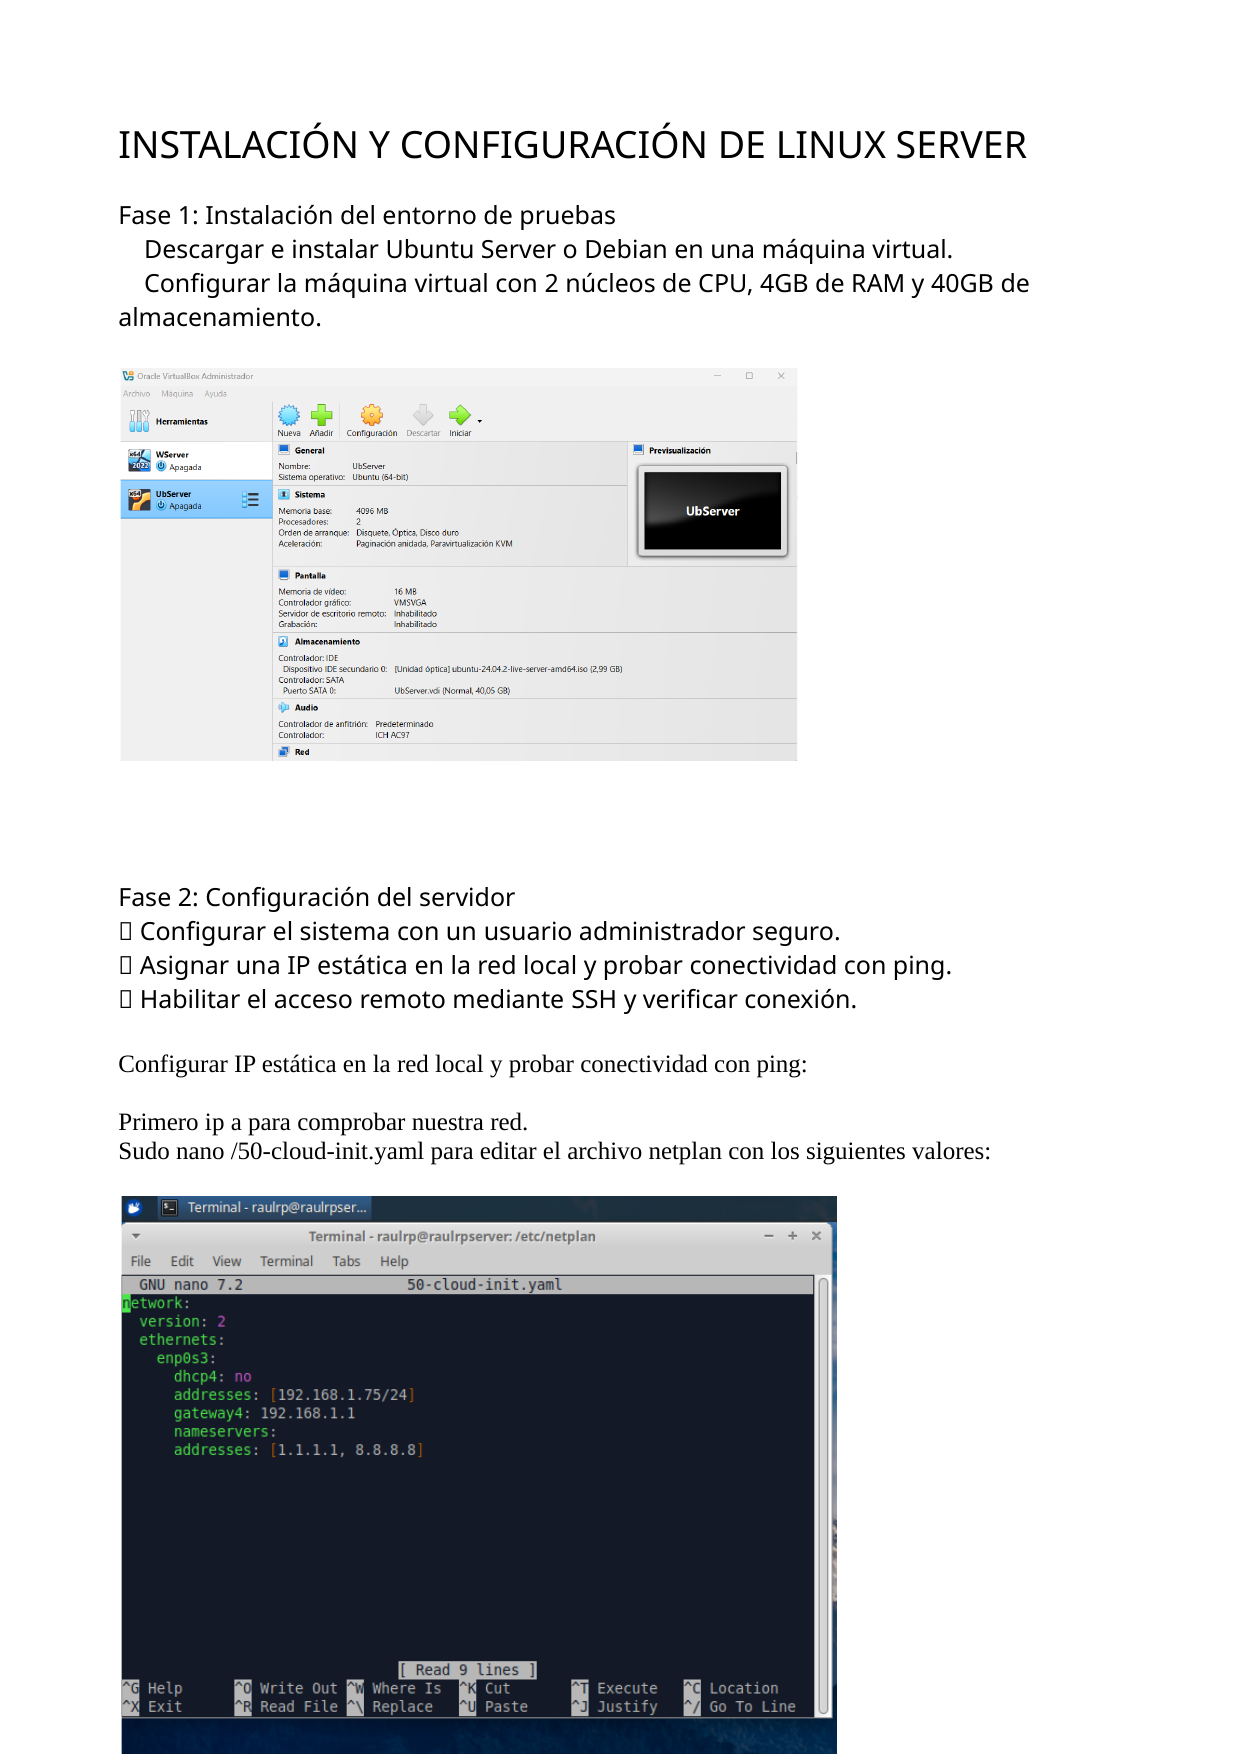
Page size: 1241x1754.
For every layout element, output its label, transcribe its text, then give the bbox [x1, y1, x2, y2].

text Fase 2: Configuración del servidor ✅ Configurar el sistema con un usuario administrador seguro. ✅ Asignar una IP estática en la red local y probar conectividad con ping. ✅ Habilitar el acceso remoto mediante SSH y verificar conexión. [118, 879, 1122, 1015]
text Primero ip a para comprobar nuestra red. [118, 1107, 1122, 1136]
text INSTALACIÓN Y CONFIGURACIÓN DE LINUX SERVER [118, 118, 1122, 169]
text Fase 1: Instalación del entorno de pruebas ✅ Descargar e instalar Ubuntu Server o Debian en una máquina virtual. ✅ Configurar la máquina virtual con 2 núcleos de CPU, 4GB de RAM y 40GB de almacenamiento. [118, 198, 1122, 334]
text Configurar IP estática en la red local y probar conectividad con ping: [118, 1049, 1122, 1078]
text Sudo nano /50-cloud-init.yaml para editar el archivo netplan con los siguientes valores: [118, 1136, 1122, 1164]
picture [120, 368, 798, 761]
picture [121, 1196, 837, 1754]
